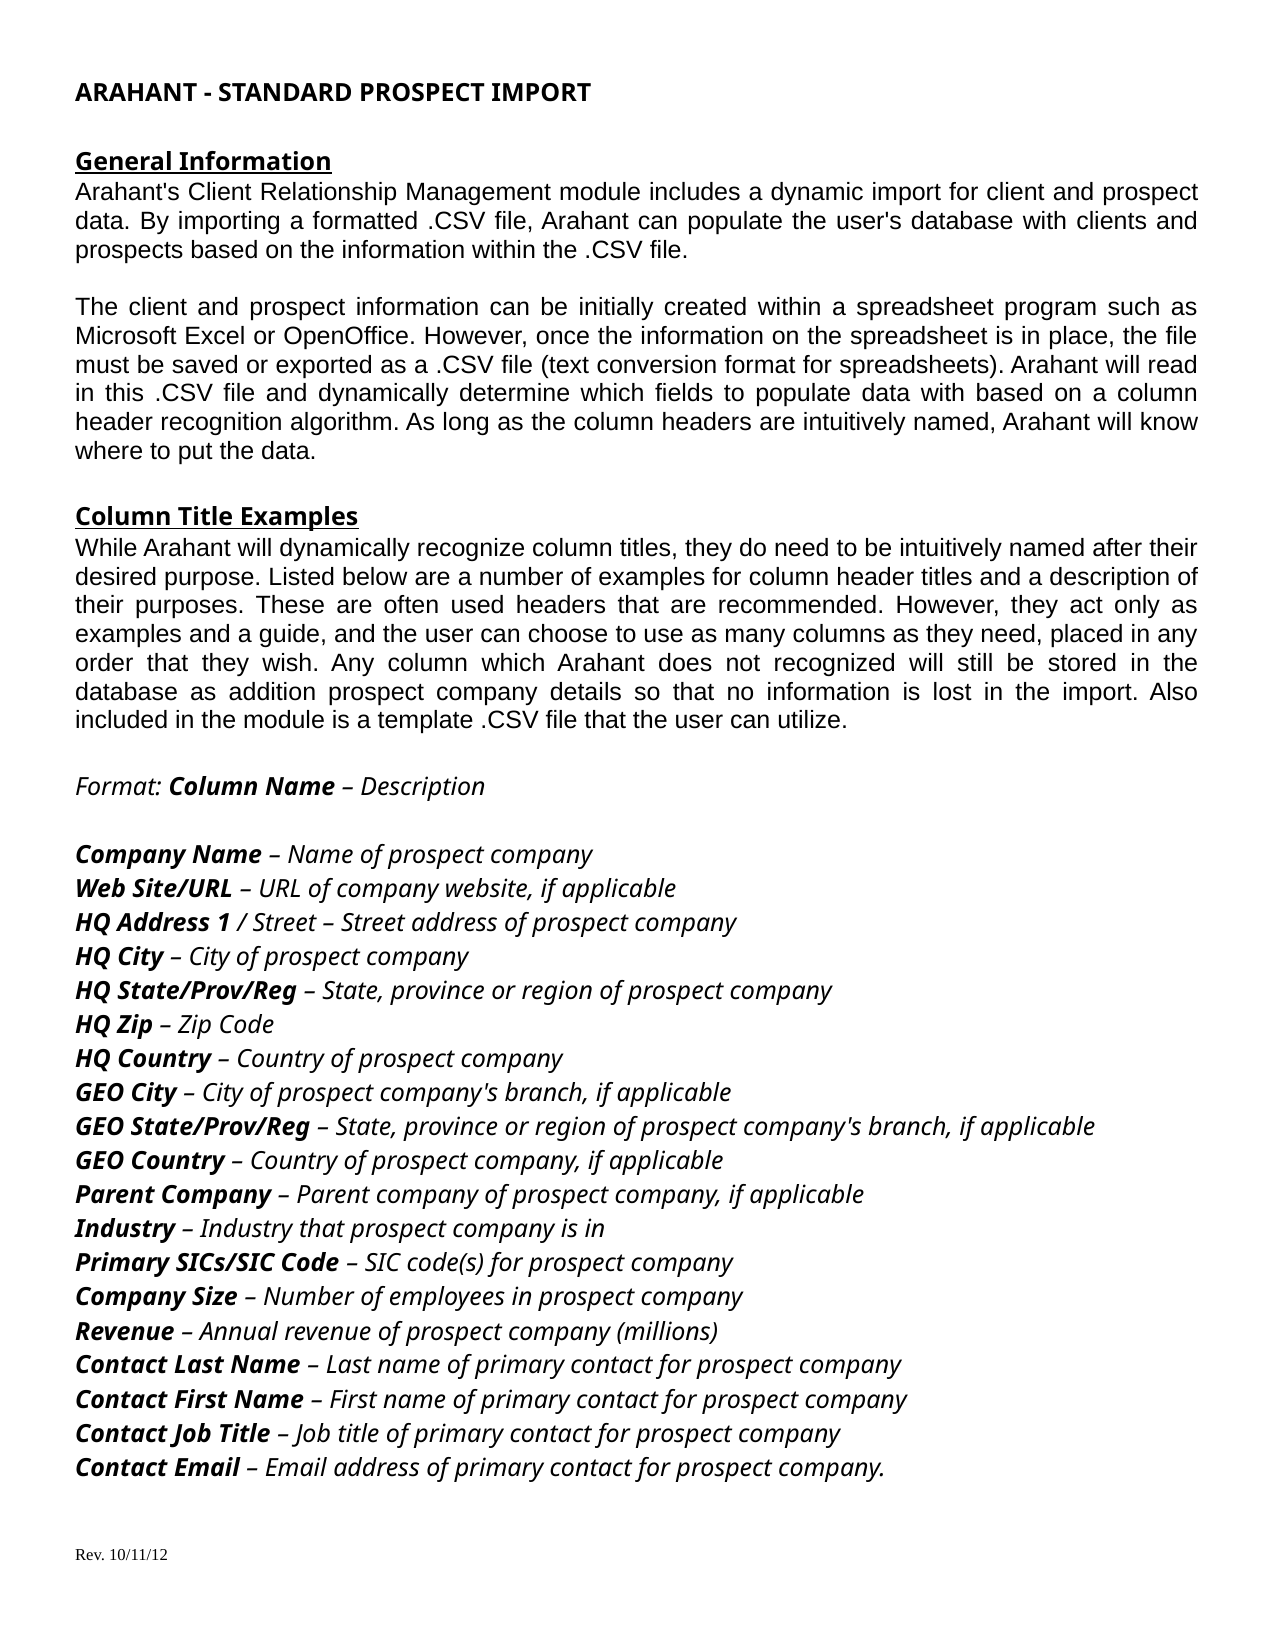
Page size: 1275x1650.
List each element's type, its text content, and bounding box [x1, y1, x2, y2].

text Contact Email – Email address of primary contact for prospect company. [75, 1449, 1200, 1483]
text Industry – Industry that prospect company is in [75, 1211, 1200, 1245]
text Arahant's Client Relationship Management module includes a dynamic import for client and prospect data. By importing a formatted .CSV file, Arahant can populate the user's database with clients and prospects based on the information within the .CSV file. [75, 177, 1200, 263]
text GEO Country – Country of prospect company, if applicable [75, 1143, 1200, 1177]
text General Information [75, 143, 1200, 177]
text Format: Column Name – Description [75, 768, 1200, 802]
text ARAHANT - STANDARD PROSPECT IMPORT [75, 75, 1200, 109]
text HQ State/Prov/Reg – State, province or region of prospect company [75, 972, 1200, 1007]
text While Arahant will dynamically recognize column titles, they do need to be intuitively named after their desired purpose. Listed below are a number of examples for column header titles and a description of their purposes. These are often used headers that are recommended. However, they act only as examples and a guide, and the user can choose to use as many columns as they need, placed in any order that they wish. Any column which Arahant does not recognized will still be stored in the database as addition prospect company details so that no information is lost in the import. Also included in the module is a template .CSV file that the user can utilize. [75, 533, 1200, 734]
text Revenue – Annual revenue of prospect company (millions) [75, 1313, 1200, 1347]
text Primary SICs/SIC Code – SIC code(s) for prospect company [75, 1245, 1200, 1279]
text HQ Zip – Zip Code [75, 1007, 1200, 1041]
text GEO State/Prov/Reg – State, province or region of prospect company's branch, if applicable [75, 1109, 1200, 1143]
text Contact Last Name – Last name of primary contact for prospect company [75, 1347, 1200, 1381]
text Company Size – Number of employees in prospect company [75, 1279, 1200, 1313]
text The client and prospect information can be initially created within a spreadsheet program such as Microsoft Excel or OpenOffice. However, once the information on the spreadsheet is in place, the file must be saved or exported as a .CSV file (text conversion format for spreadsheets). Arahant will read in this .CSV file and dynamically determine which fields to populate data with based on a column header recognition algorithm. As long as the column headers are intuitively named, Arahant will know where to put the data. [75, 292, 1200, 465]
text Parent Company – Parent company of prospect company, if applicable [75, 1177, 1200, 1211]
text HQ Country – Country of prospect company [75, 1041, 1200, 1075]
text Web Site/URL – URL of company website, if applicable [75, 870, 1200, 904]
text HQ Address 1 / Street – Street address of prospect company [75, 904, 1200, 938]
text Column Title Examples [75, 499, 1200, 533]
text Contact First Name – First name of primary contact for prospect company [75, 1381, 1200, 1415]
text GEO City – City of prospect company's branch, if applicable [75, 1075, 1200, 1109]
text Company Name – Name of prospect company [75, 836, 1200, 870]
text HQ City – City of prospect company [75, 938, 1200, 972]
text Contact Job Title – Job title of primary contact for prospect company [75, 1415, 1200, 1449]
